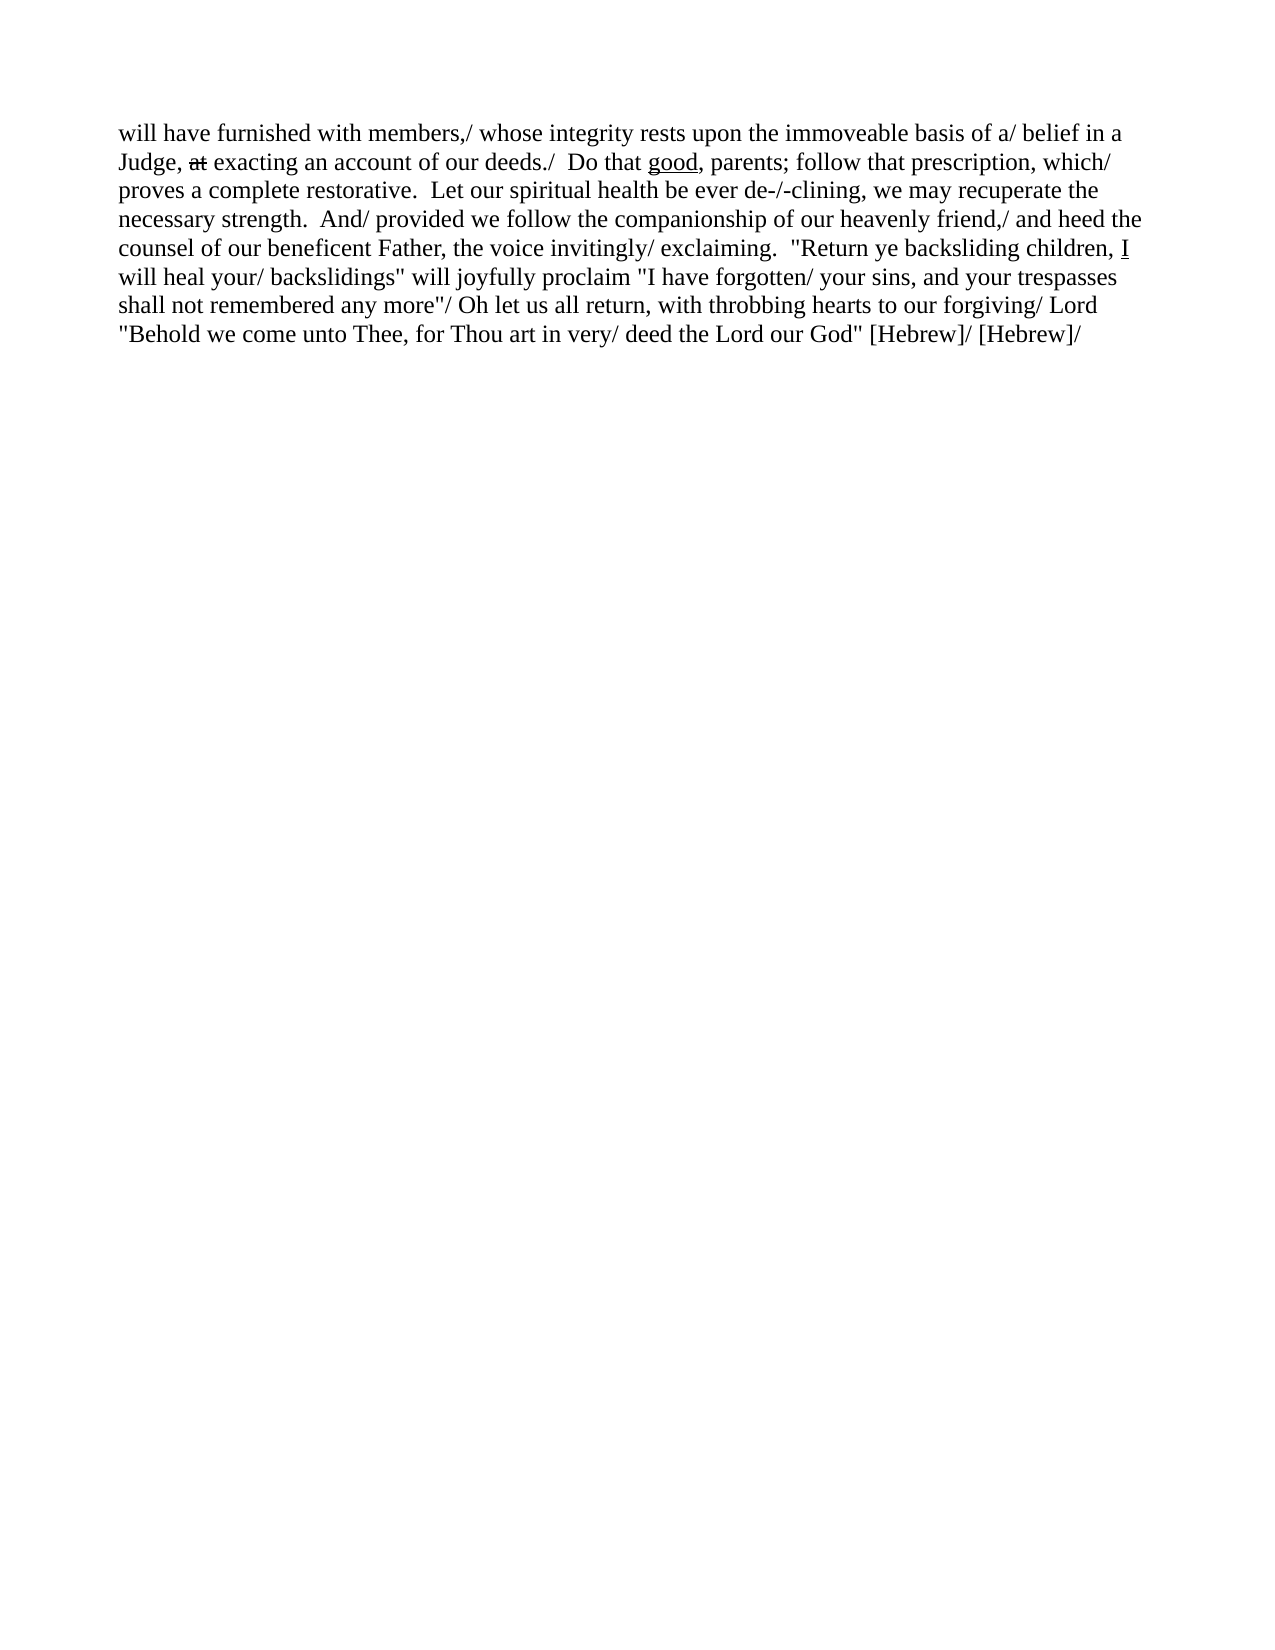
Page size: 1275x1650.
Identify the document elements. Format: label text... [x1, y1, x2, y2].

text will have furnished with members,/ whose integrity rests upon the immoveable basis of a/ belief in a Judge, at exacting an account of our deeds./ Do that good, parents; follow that prescription, which/ proves a complete restorative. Let our spiritual health be ever de-/-clining, we may recuperate the necessary strength. And/ provided we follow the companionship of our heavenly friend,/ and heed the counsel of our beneficent Father, the voice invitingly/ exclaiming. "Return ye backsliding children, I will heal your/ backslidings" will joyfully proclaim "I have forgotten/ your sins, and your trespasses shall not remembered any more"/ Oh let us all return, with throbbing hearts to our forgiving/ Lord "Behold we come unto Thee, for Thou art in very/ deed the Lord our God" [Hebrew]/ [Hebrew]/ [118, 118, 1157, 348]
